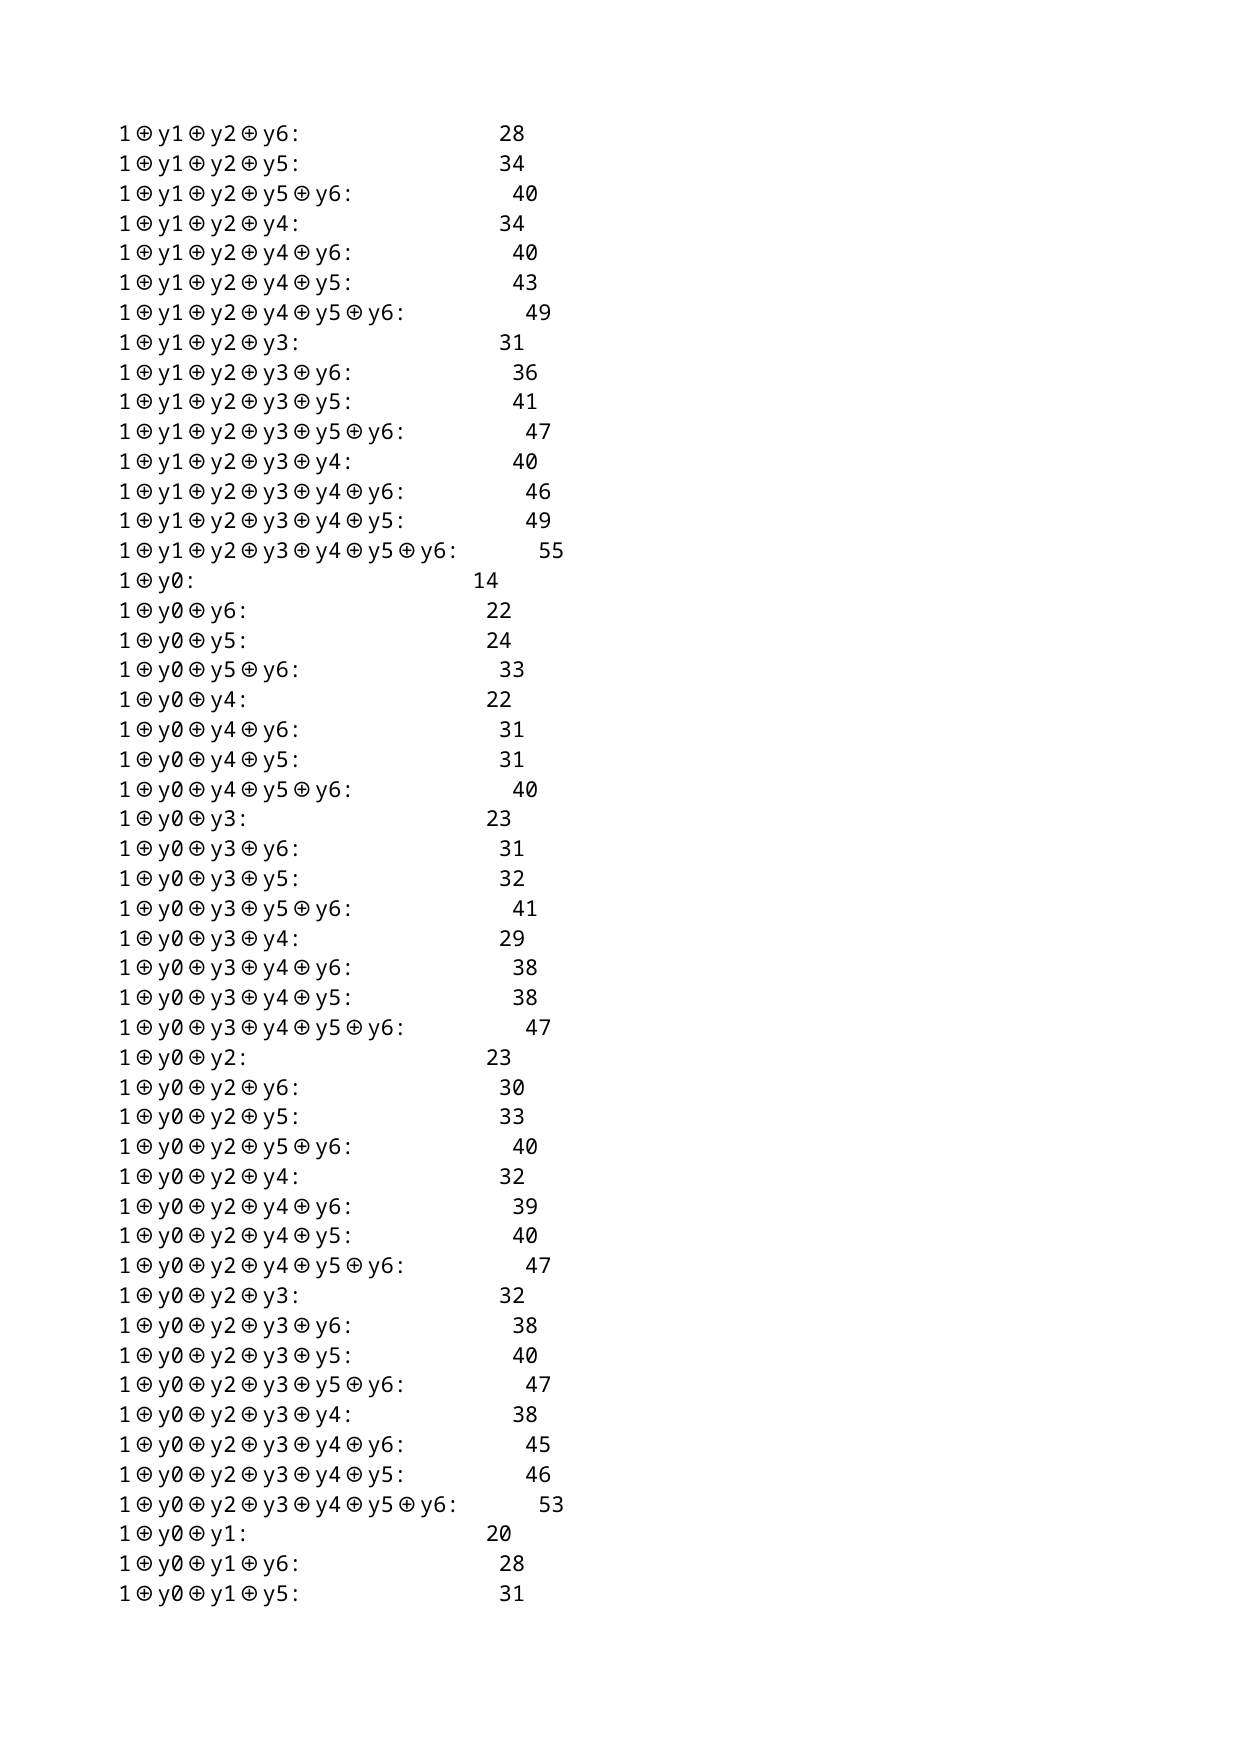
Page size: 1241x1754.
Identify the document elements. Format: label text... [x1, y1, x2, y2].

text 1⊕y0⊕y4⊕y5: 31 [118, 744, 1122, 773]
text 1⊕y0⊕y2⊕y3⊕y4⊕y6: 45 [118, 1429, 1122, 1459]
text 1⊕y0⊕y2⊕y5: 33 [118, 1101, 1122, 1131]
text 1⊕y0⊕y3⊕y4⊕y5⊕y6: 47 [118, 1012, 1122, 1042]
text 1⊕y0⊕y2⊕y4⊕y5: 40 [118, 1220, 1122, 1250]
text 1⊕y0⊕y3: 23 [118, 803, 1122, 833]
text 1⊕y1⊕y2⊕y3⊕y5⊕y6: 47 [118, 416, 1122, 446]
text 1⊕y1⊕y2⊕y5: 34 [118, 148, 1122, 178]
text 1⊕y0⊕y2⊕y4⊕y5⊕y6: 47 [118, 1250, 1122, 1280]
text 1⊕y1⊕y2⊕y3⊕y4⊕y5⊕y6: 55 [118, 535, 1122, 565]
text 1⊕y0⊕y5⊕y6: 33 [118, 654, 1122, 684]
text 1⊕y0⊕y2⊕y3⊕y4: 38 [118, 1399, 1122, 1429]
text 1⊕y0⊕y2⊕y4⊕y6: 39 [118, 1191, 1122, 1220]
text 1⊕y1⊕y2⊕y6: 28 [118, 118, 1122, 148]
text 1⊕y1⊕y2⊕y3⊕y5: 41 [118, 386, 1122, 416]
text 1⊕y0⊕y2⊕y4: 32 [118, 1161, 1122, 1191]
text 1⊕y0⊕y4: 22 [118, 684, 1122, 714]
text 1⊕y0⊕y3⊕y5⊕y6: 41 [118, 893, 1122, 922]
text 1⊕y0⊕y2⊕y3: 32 [118, 1280, 1122, 1310]
text 1⊕y0⊕y2⊕y5⊕y6: 40 [118, 1131, 1122, 1161]
text 1⊕y0⊕y3⊕y4⊕y5: 38 [118, 982, 1122, 1012]
text 1⊕y1⊕y2⊕y5⊕y6: 40 [118, 178, 1122, 207]
text 1⊕y0⊕y2: 23 [118, 1042, 1122, 1071]
text 1⊕y0⊕y4⊕y5⊕y6: 40 [118, 773, 1122, 803]
text 1⊕y0⊕y2⊕y3⊕y5: 40 [118, 1339, 1122, 1369]
text 1⊕y0⊕y3⊕y5: 32 [118, 863, 1122, 893]
text 1⊕y0⊕y2⊕y3⊕y5⊕y6: 47 [118, 1369, 1122, 1399]
text 1⊕y0⊕y3⊕y6: 31 [118, 833, 1122, 863]
text 1⊕y0⊕y1⊕y6: 28 [118, 1548, 1122, 1578]
text 1⊕y0⊕y5: 24 [118, 624, 1122, 654]
text 1⊕y1⊕y2⊕y3⊕y6: 36 [118, 356, 1122, 386]
text 1⊕y1⊕y2⊕y4: 34 [118, 207, 1122, 237]
text 1⊕y1⊕y2⊕y4⊕y5⊕y6: 49 [118, 297, 1122, 327]
text 1⊕y0⊕y4⊕y6: 31 [118, 714, 1122, 744]
text 1⊕y1⊕y2⊕y3: 31 [118, 327, 1122, 356]
text 1⊕y0⊕y1⊕y5: 31 [118, 1578, 1122, 1608]
text 1⊕y0⊕y2⊕y3⊕y4⊕y5⊕y6: 53 [118, 1488, 1122, 1518]
text 1⊕y0⊕y3⊕y4: 29 [118, 922, 1122, 952]
text 1⊕y1⊕y2⊕y4⊕y6: 40 [118, 237, 1122, 267]
text 1⊕y0⊕y1: 20 [118, 1518, 1122, 1548]
text 1⊕y0⊕y2⊕y3⊕y6: 38 [118, 1310, 1122, 1339]
text 1⊕y1⊕y2⊕y3⊕y4⊕y6: 46 [118, 476, 1122, 505]
text 1⊕y0⊕y3⊕y4⊕y6: 38 [118, 952, 1122, 982]
text 1⊕y1⊕y2⊕y3⊕y4: 40 [118, 446, 1122, 476]
text 1⊕y1⊕y2⊕y4⊕y5: 43 [118, 267, 1122, 297]
text 1⊕y0⊕y2⊕y6: 30 [118, 1071, 1122, 1101]
text 1⊕y0⊕y2⊕y3⊕y4⊕y5: 46 [118, 1459, 1122, 1488]
text 1⊕y0: 14 [118, 565, 1122, 595]
text 1⊕y0⊕y6: 22 [118, 595, 1122, 624]
text 1⊕y1⊕y2⊕y3⊕y4⊕y5: 49 [118, 505, 1122, 535]
